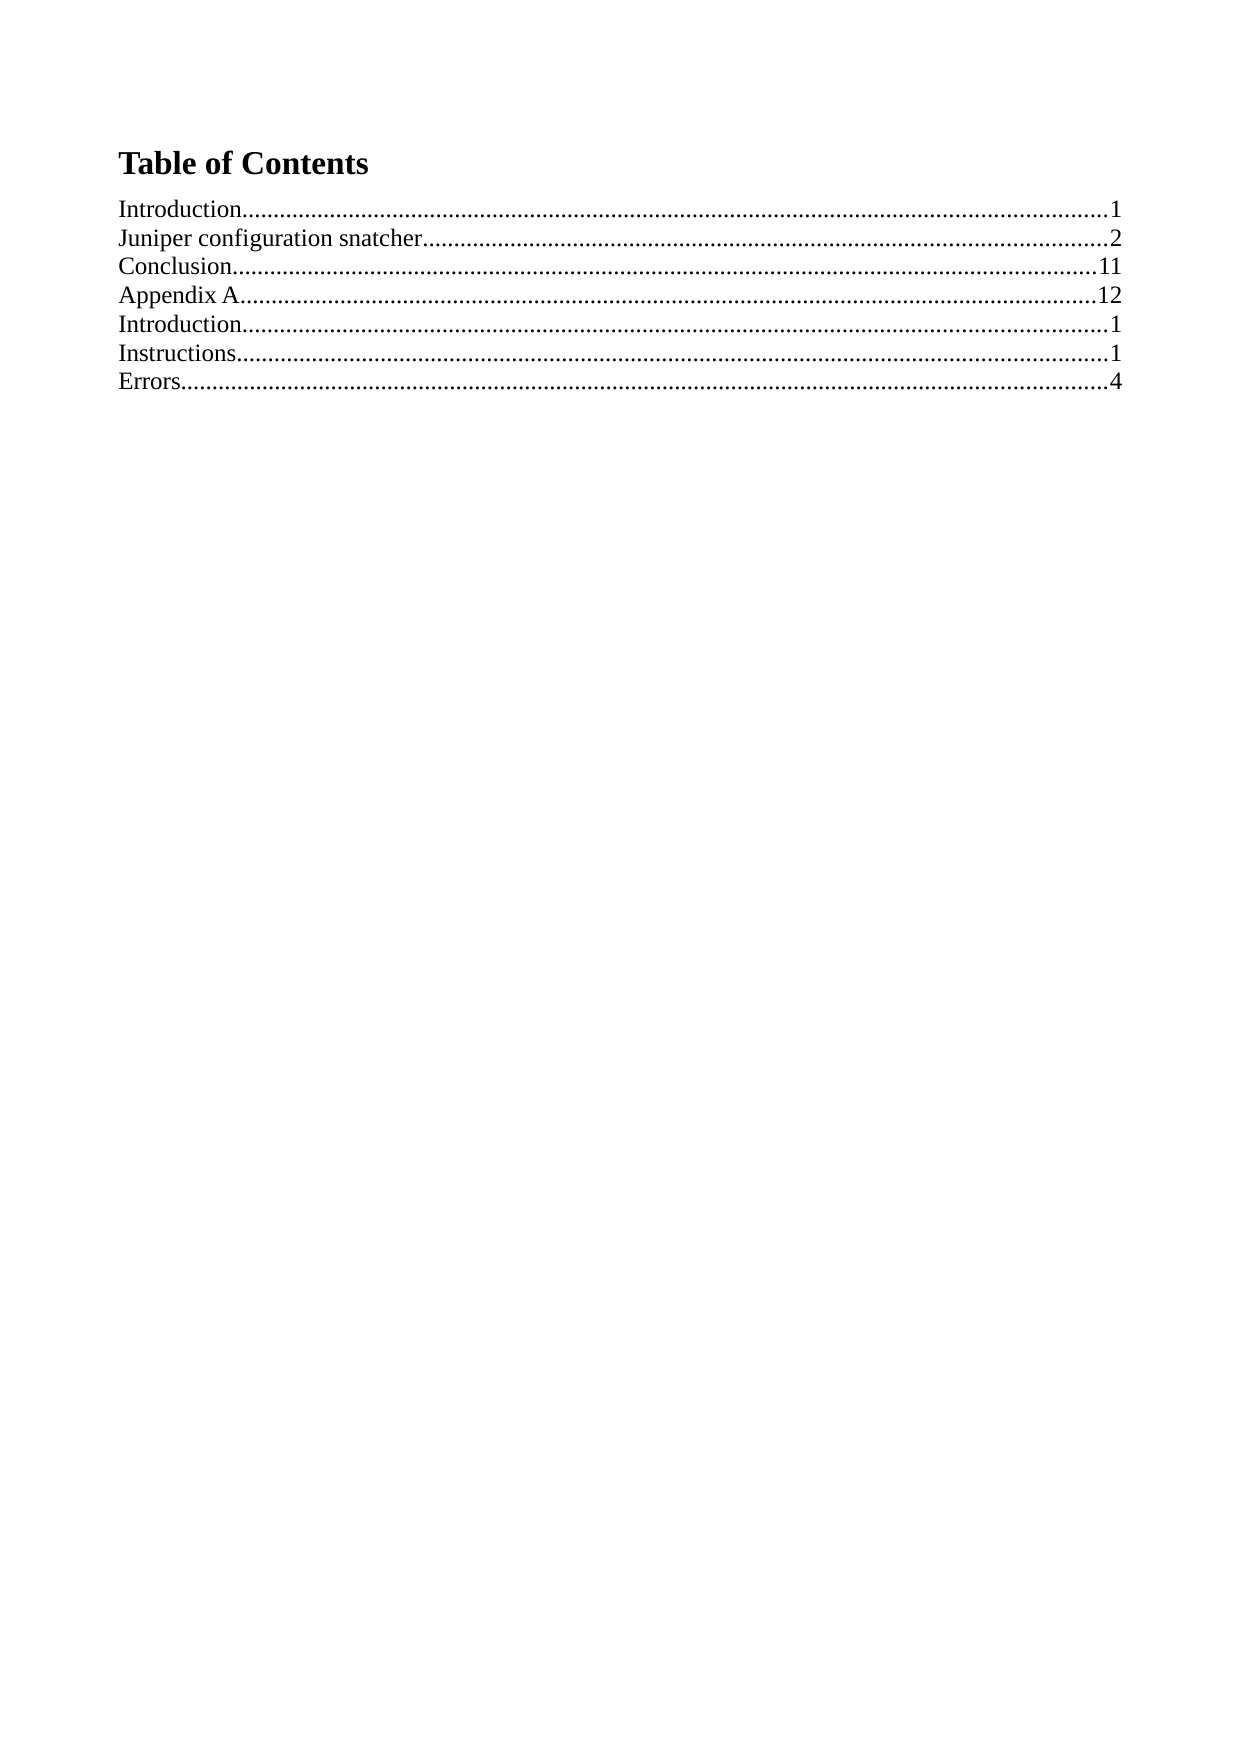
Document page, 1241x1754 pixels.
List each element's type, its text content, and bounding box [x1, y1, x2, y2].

text Introduction 1 [118, 194, 1122, 223]
text Juniper configuration snatcher 2 [118, 223, 1122, 251]
text Instructions 1 [118, 338, 1122, 366]
text Errors 4 [118, 366, 1122, 395]
text Conclusion 11 [118, 251, 1122, 280]
text Introduction 1 [118, 309, 1122, 338]
subtitle Table of Contents [118, 143, 1122, 181]
text Appendix A 12 [118, 280, 1122, 309]
